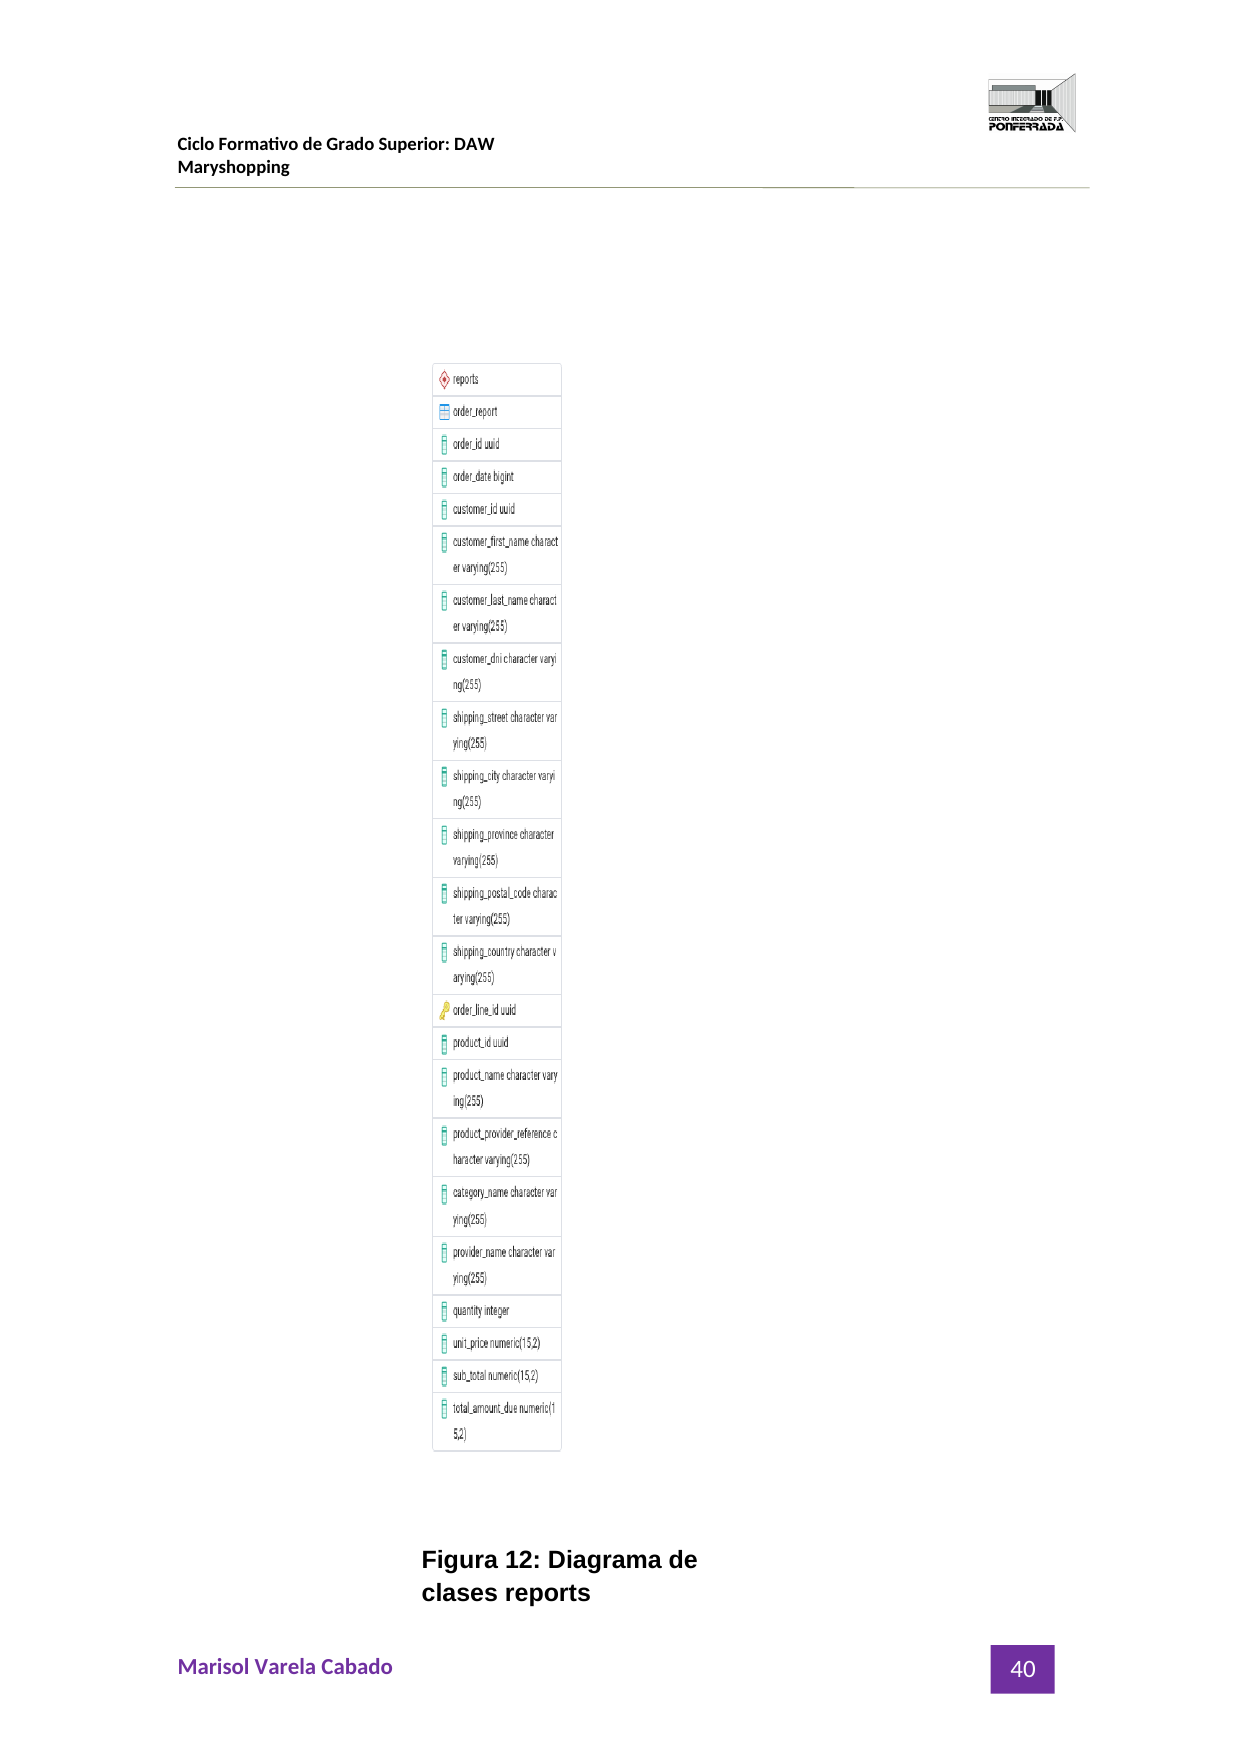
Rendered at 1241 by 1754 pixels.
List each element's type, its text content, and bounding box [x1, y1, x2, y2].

text Figura 12: Diagrama de clases reports [421, 329, 759, 1607]
